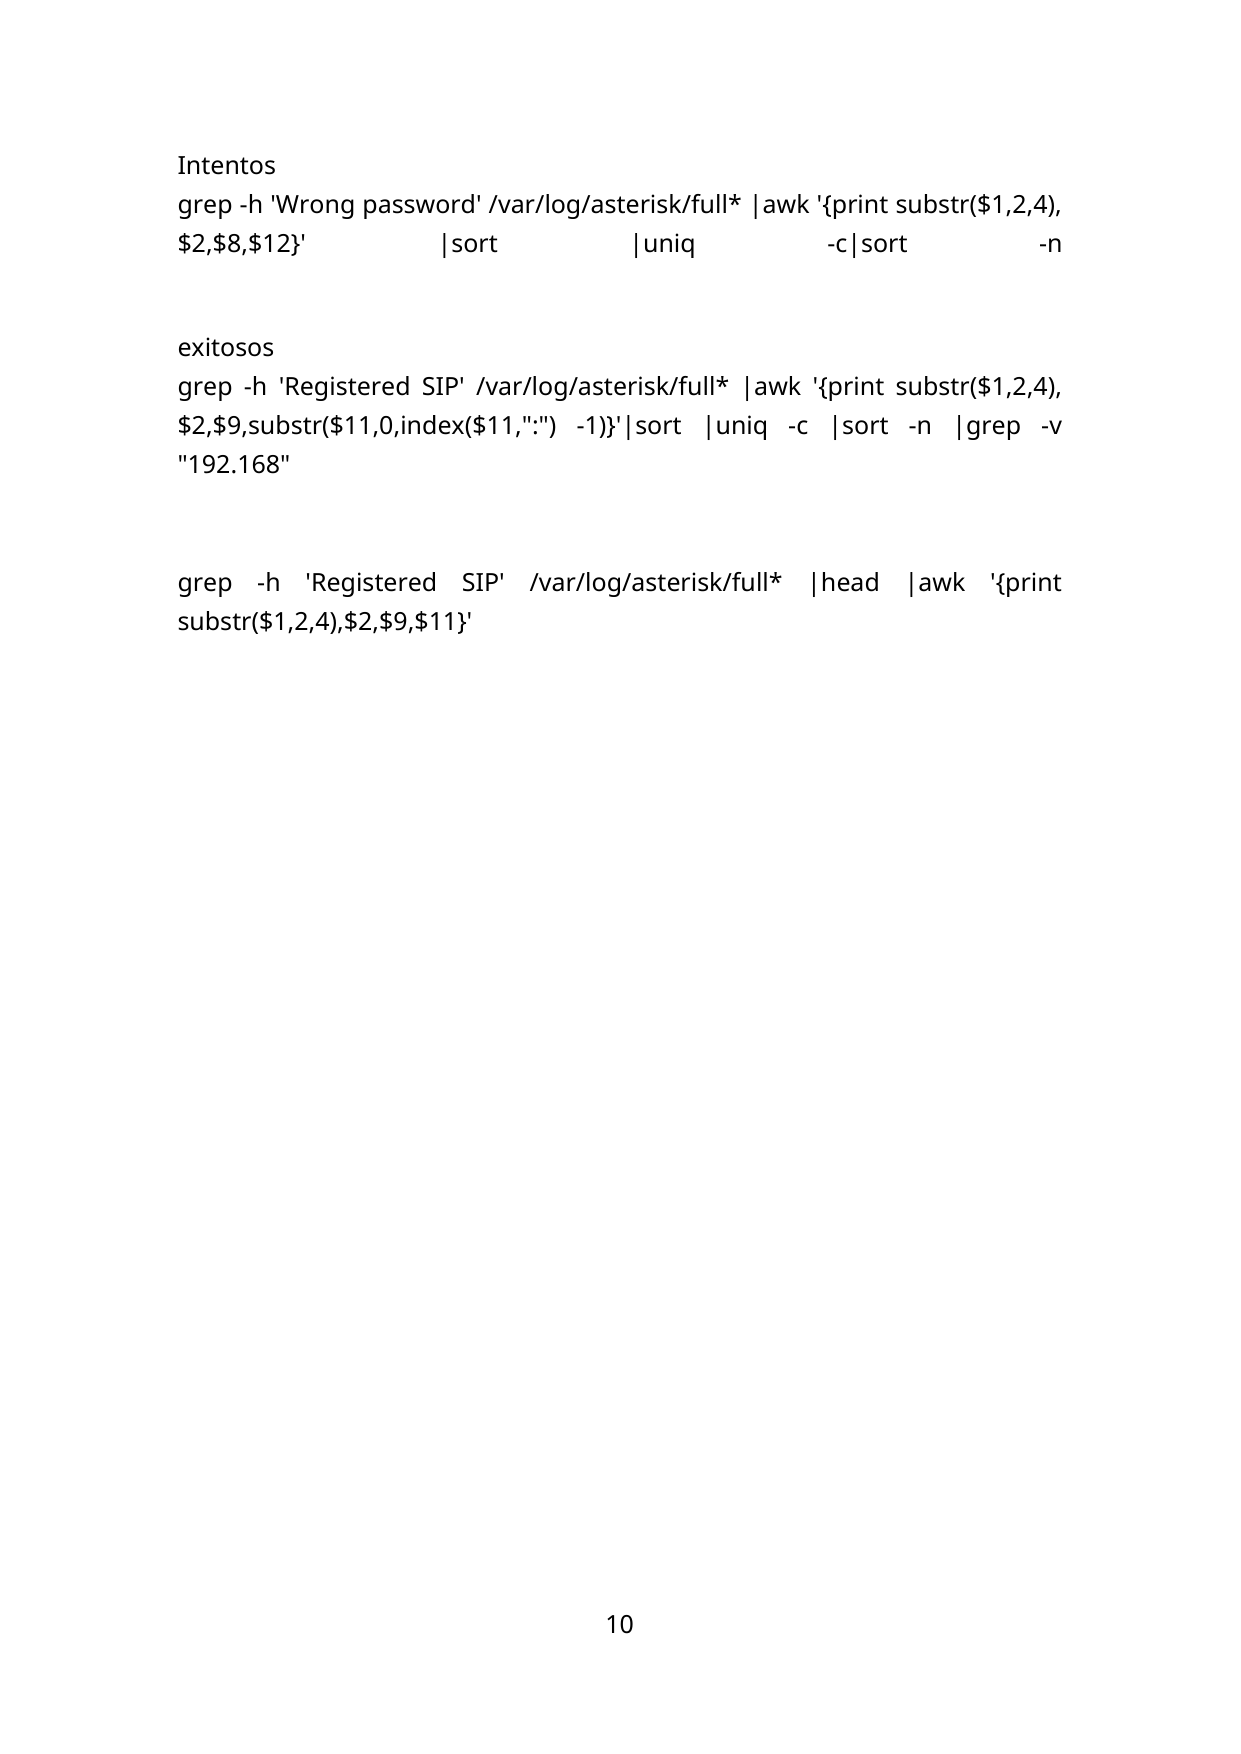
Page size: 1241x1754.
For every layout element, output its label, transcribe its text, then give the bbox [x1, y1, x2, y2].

text Intentos [177, 148, 1063, 182]
text grep -h 'Wrong password' /var/log/asterisk/full* |awk '{print substr($1,2,4),$2,$8,$12}' |sort |uniq -c|sort -n [177, 187, 1063, 299]
text grep -h 'Registered SIP' /var/log/asterisk/full* |awk '{print substr($1,2,4),$2,$9,substr($11,0,index($11,":") -1)}'|sort |uniq -c |sort -n |grep -v "192.168" grep -h 'Registered SIP' /var/log/asterisk/full* |head |awk '{print substr($1,2,4),$2,$9,$11}' [177, 368, 1063, 677]
text exitosos [177, 329, 1063, 363]
